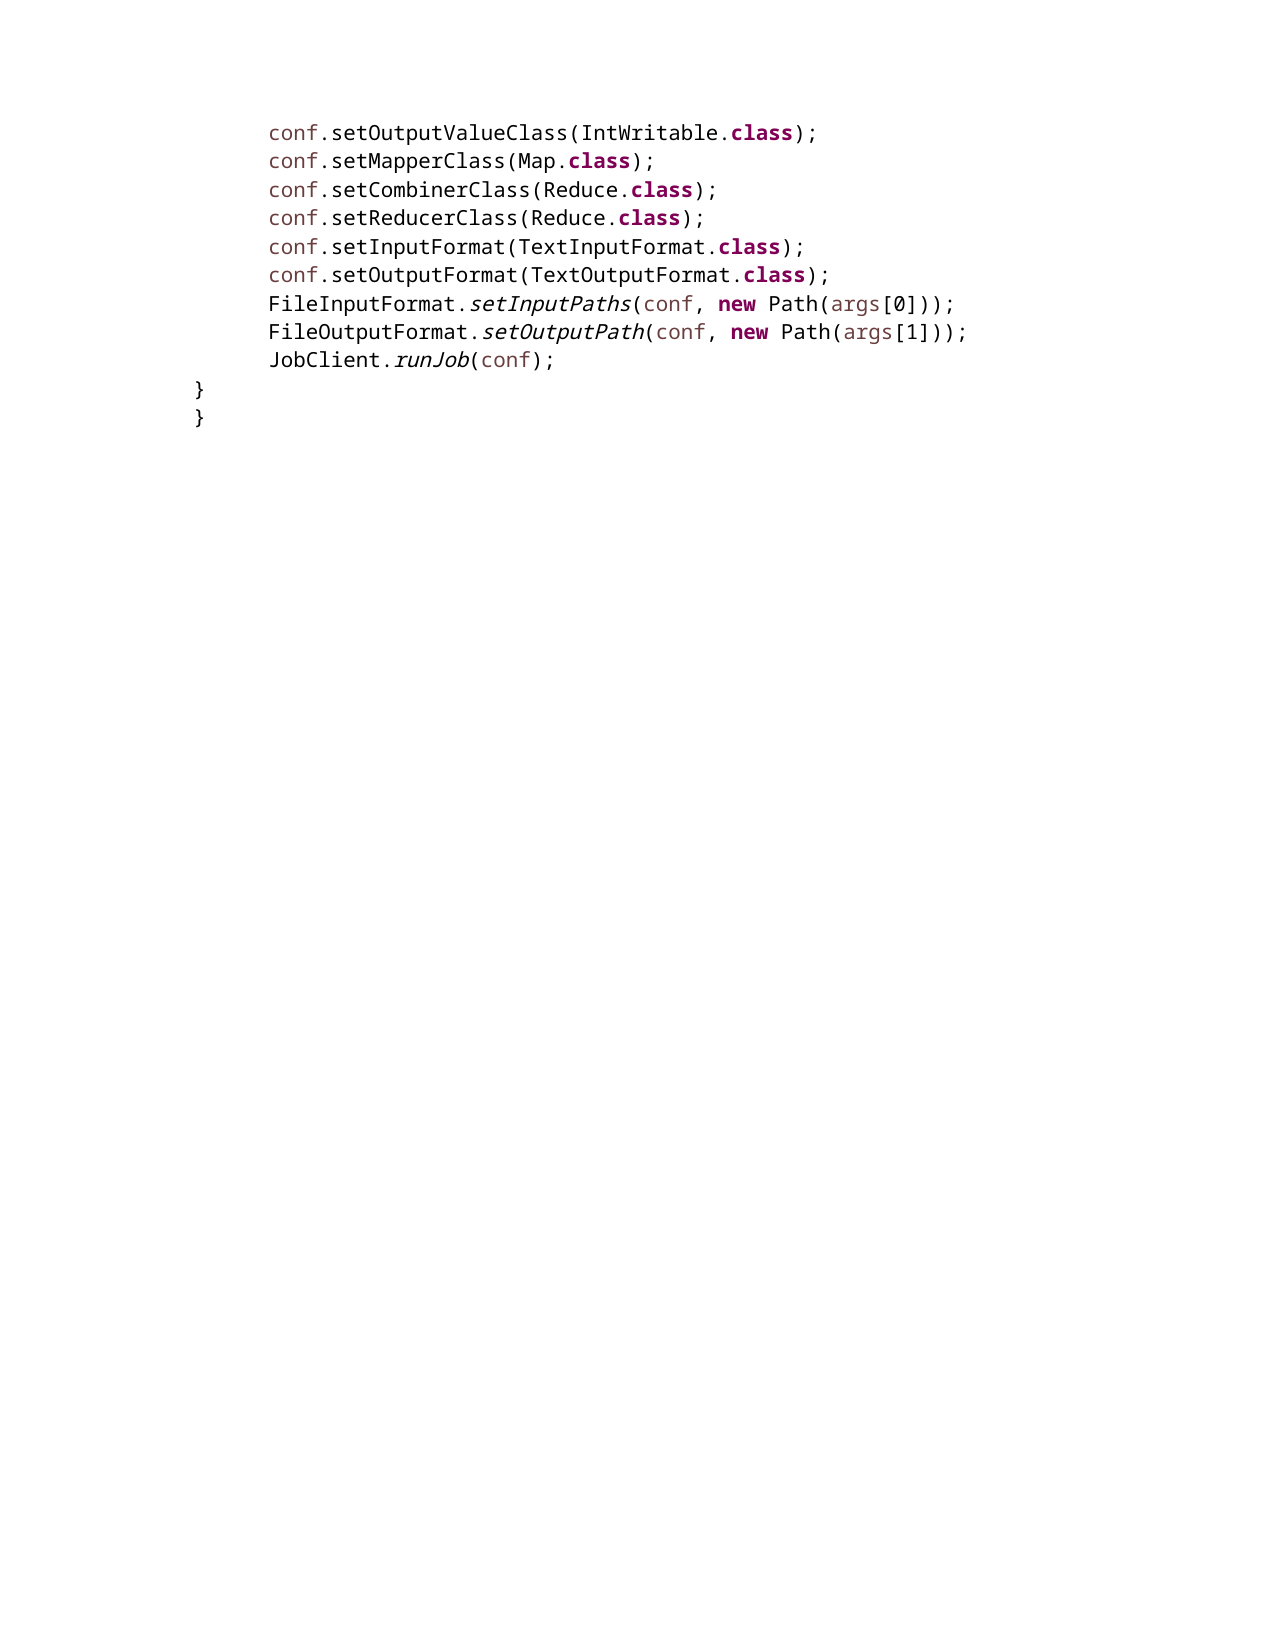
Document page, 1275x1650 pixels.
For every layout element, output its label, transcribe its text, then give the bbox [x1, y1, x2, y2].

text FileOutputFormat.setOutputPath(conf, new Path(args[1])); [118, 317, 1157, 346]
text } [118, 402, 1157, 431]
text conf.setMapperClass(Map.class); [118, 147, 1157, 175]
text conf.setOutputFormat(TextOutputFormat.class); [118, 260, 1157, 289]
text FileInputFormat.setInputPaths(conf, new Path(args[0])); [118, 289, 1157, 317]
text conf.setInputFormat(TextInputFormat.class); [118, 232, 1157, 260]
text conf.setCombinerClass(Reduce.class); [118, 175, 1157, 203]
text conf.setReducerClass(Reduce.class); [118, 203, 1157, 232]
text JobClient.runJob(conf); [118, 346, 1157, 374]
text } [118, 374, 1157, 402]
text conf.setOutputValueClass(IntWritable.class); [118, 118, 1157, 147]
